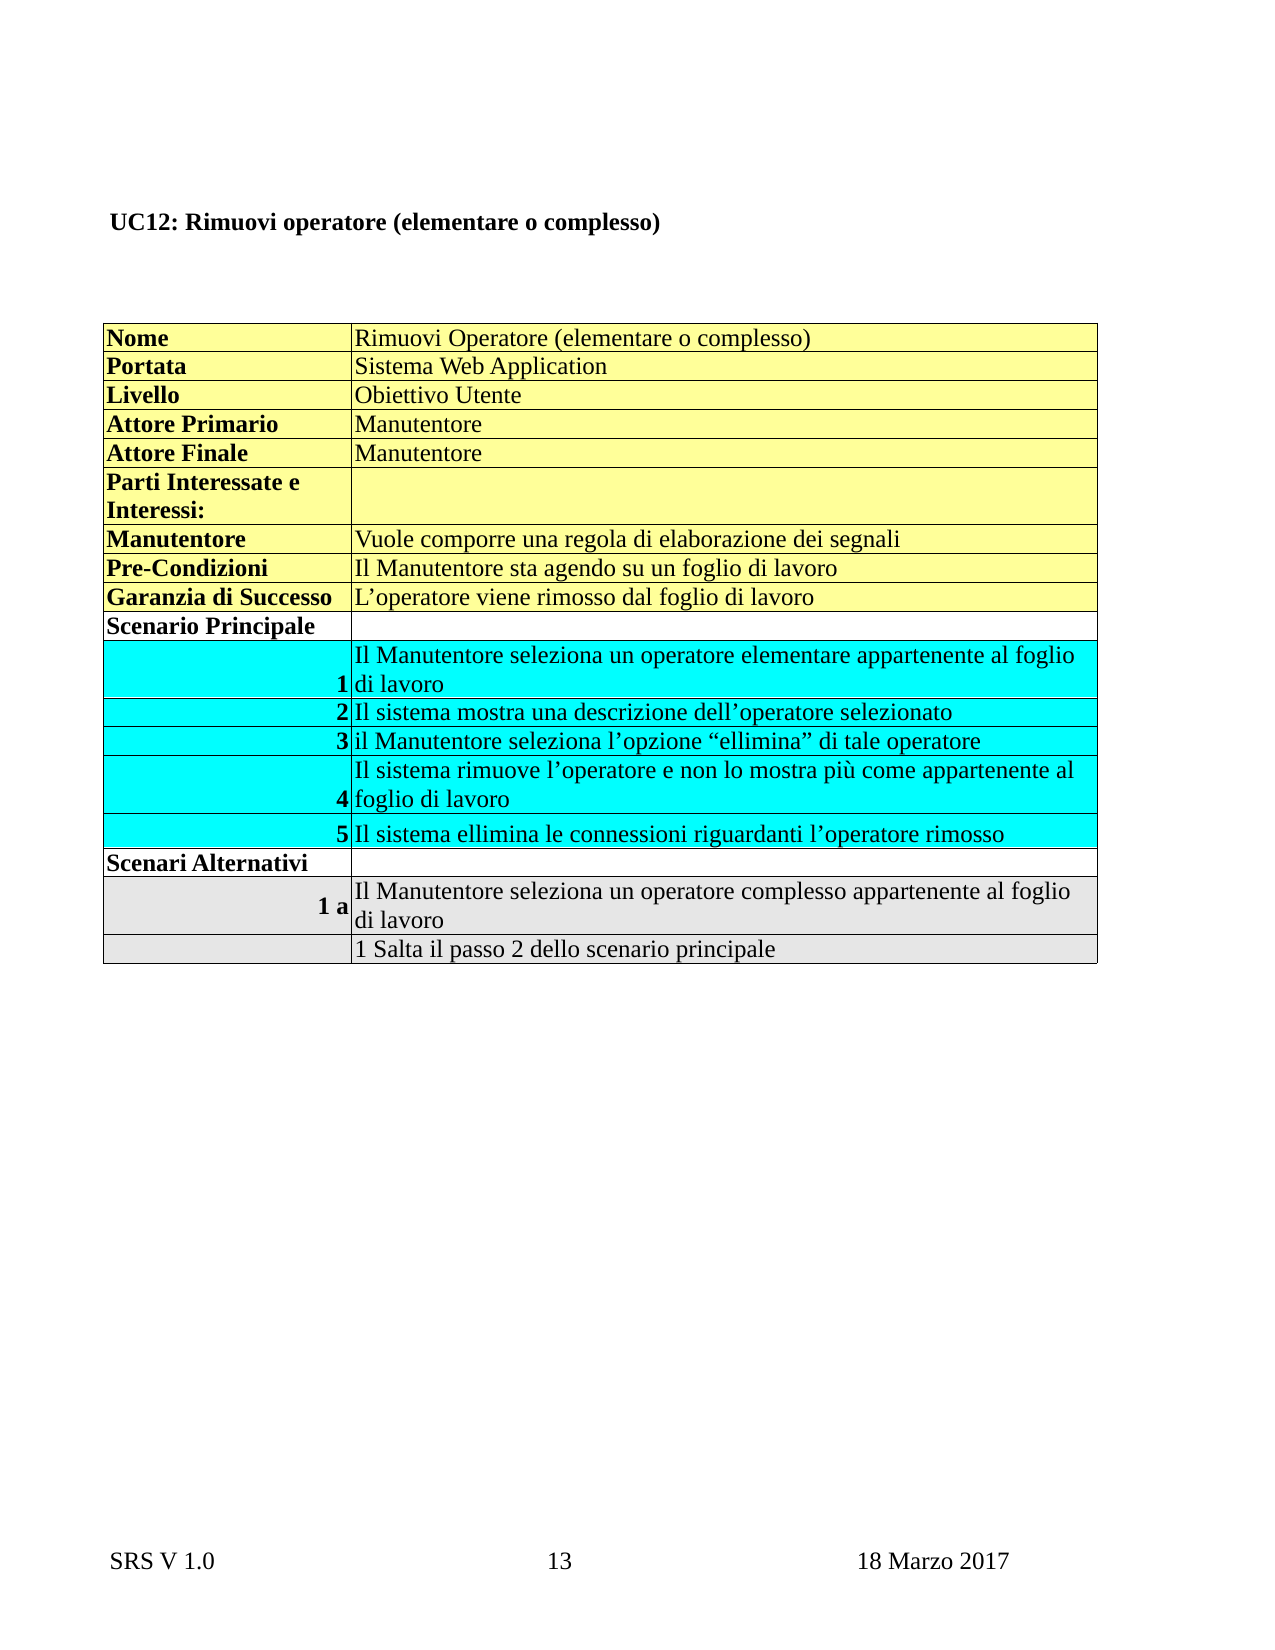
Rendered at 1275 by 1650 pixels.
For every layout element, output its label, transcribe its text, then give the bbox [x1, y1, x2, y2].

table_cell Il Manutentore sta agendo su un foglio di lavoro [352, 554, 1097, 582]
table_header Nome [104, 324, 351, 351]
table_cell [352, 468, 1097, 524]
table_cell Attore Finale [104, 439, 351, 467]
table_cell Scenari Alternativi [104, 849, 351, 876]
table_cell Parti Interessate e Interessi: [104, 468, 351, 524]
table_cell il Manutentore seleziona l’opzione “ellimina” di tale operatore [352, 727, 1097, 755]
table_cell [104, 935, 351, 963]
table_cell Manutentore [352, 439, 1097, 467]
table_cell Il Manutentore seleziona un operatore elementare appartenente al foglio di lavoro [352, 641, 1097, 697]
table_cell Obiettivo Utente [352, 381, 1097, 409]
table_cell Sistema Web Application [352, 352, 1097, 380]
table_cell 4 [104, 756, 351, 813]
table_cell 2 [104, 699, 351, 726]
table_cell [352, 612, 1097, 640]
table_cell Scenario Principale [104, 612, 351, 640]
table_cell [352, 849, 1097, 876]
table_cell Il Manutentore seleziona un operatore complesso appartenente al foglio di lavoro [352, 877, 1097, 934]
table_cell 1 a [104, 877, 351, 934]
table_cell Manutentore [104, 525, 351, 553]
table_cell Manutentore [352, 410, 1097, 438]
table_cell Attore Primario [104, 410, 351, 438]
table_cell 1 Salta il passo 2 dello scenario principale [352, 935, 1097, 963]
table_cell 5 [104, 814, 351, 847]
text UC12: Rimuovi operatore (elementare o complesso) [109, 207, 1162, 236]
table_cell L’operatore viene rimosso dal foglio di lavoro [352, 583, 1097, 611]
table_cell Il sistema mostra una descrizione dell’operatore selezionato [352, 699, 1097, 726]
table_cell Portata [104, 352, 351, 380]
table_header Rimuovi Operatore (elementare o complesso) [352, 324, 1097, 351]
table_cell Livello [104, 381, 351, 409]
table_cell Il sistema ellimina le connessioni riguardanti l’operatore rimosso [352, 814, 1097, 847]
table_cell 1 [104, 641, 351, 697]
table_cell Garanzia di Successo [104, 583, 351, 611]
table_cell Il sistema rimuove l’operatore e non lo mostra più come appartenente al foglio di lavoro [352, 756, 1097, 813]
table_cell 3 [104, 727, 351, 755]
table_cell Vuole comporre una regola di elaborazione dei segnali [352, 525, 1097, 553]
table_cell Pre-Condizioni [104, 554, 351, 582]
